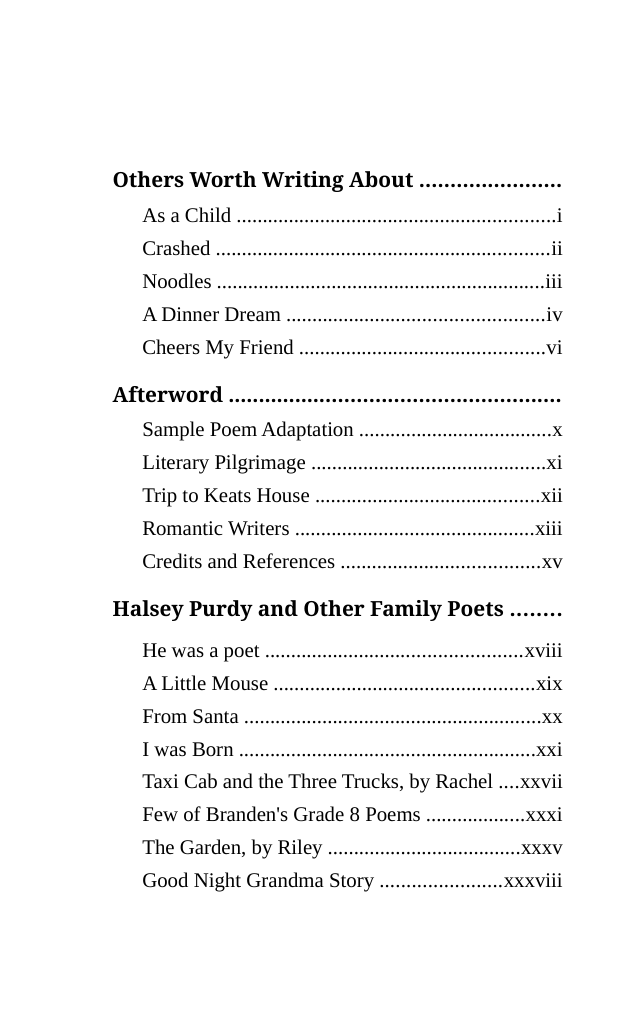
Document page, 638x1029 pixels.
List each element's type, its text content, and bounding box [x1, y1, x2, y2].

text I was Born xxi [142, 736, 562, 761]
text Others Worth Writing About [112, 165, 562, 194]
text From Santa xx [142, 703, 562, 728]
text Romantic Writers xiii [142, 516, 562, 540]
text The Garden, by Riley xxxv [142, 835, 562, 859]
text Good Night Grandma Story xxxviii [142, 868, 562, 892]
text Taxi Cab and the Three Trucks, by Rachel xxvii [142, 769, 562, 793]
text He was a poet xviii [142, 638, 562, 662]
text Trip to Keats House xii [142, 483, 562, 507]
text A Dinner Dream iv [142, 302, 562, 326]
text Cheers My Friend vi [142, 335, 562, 359]
text A Little Mouse xix [142, 671, 562, 695]
text As a Child i [142, 203, 562, 227]
text Halsey Purdy and Other Family Poets [112, 594, 562, 623]
text Credits and References xv [142, 549, 562, 573]
text Noodles iii [142, 269, 562, 293]
text Sample Poem Adaptation x [142, 417, 562, 441]
text Few of Branden's Grade 8 Poems xxxi [142, 802, 562, 826]
text Crashed ii [142, 236, 562, 260]
text Afterword [112, 380, 562, 408]
text Literary Pilgrimage xi [142, 450, 562, 474]
